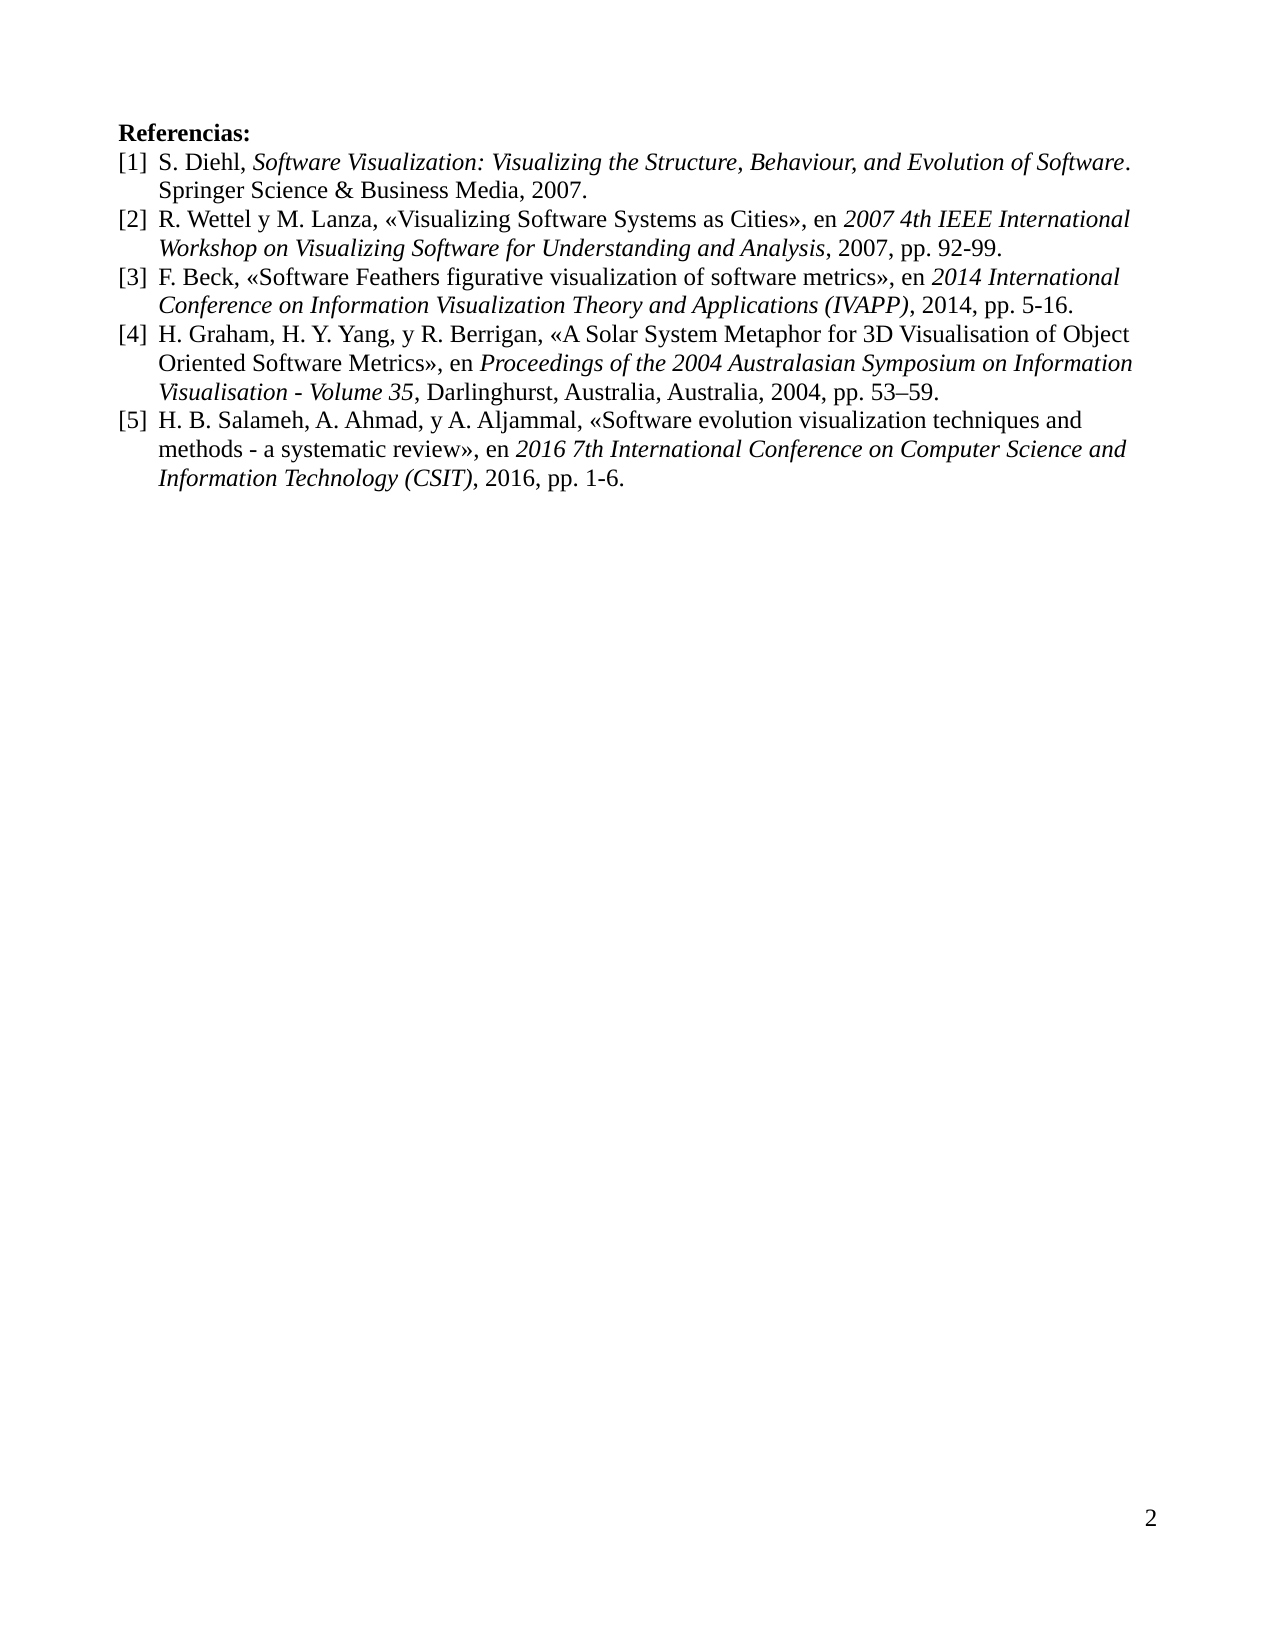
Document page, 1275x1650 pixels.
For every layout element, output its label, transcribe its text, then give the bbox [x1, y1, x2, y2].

text [1] S. Diehl, Software Visualization: Visualizing the Structure, Behaviour, and Evolution of Software. Springer Science & Business Media, 2007. [118, 147, 1157, 204]
text Referencias: [118, 118, 1157, 147]
text [3] F. Beck, «Software Feathers figurative visualization of software metrics», en 2014 International Conference on Information Visualization Theory and Applications (IVAPP), 2014, pp. 5-16. [118, 262, 1157, 319]
text [2] R. Wettel y M. Lanza, «Visualizing Software Systems as Cities», en 2007 4th IEEE International Workshop on Visualizing Software for Understanding and Analysis, 2007, pp. 92-99. [118, 204, 1157, 262]
text [5] H. B. Salameh, A. Ahmad, y A. Aljammal, «Software evolution visualization techniques and methods - a systematic review», en 2016 7th International Conference on Computer Science and Information Technology (CSIT), 2016, pp. 1-6. [118, 406, 1157, 492]
text [4] H. Graham, H. Y. Yang, y R. Berrigan, «A Solar System Metaphor for 3D Visualisation of Object Oriented Software Metrics», en Proceedings of the 2004 Australasian Symposium on Information Visualisation - Volume 35, Darlinghurst, Australia, Australia, 2004, pp. 53–59. [118, 319, 1157, 406]
